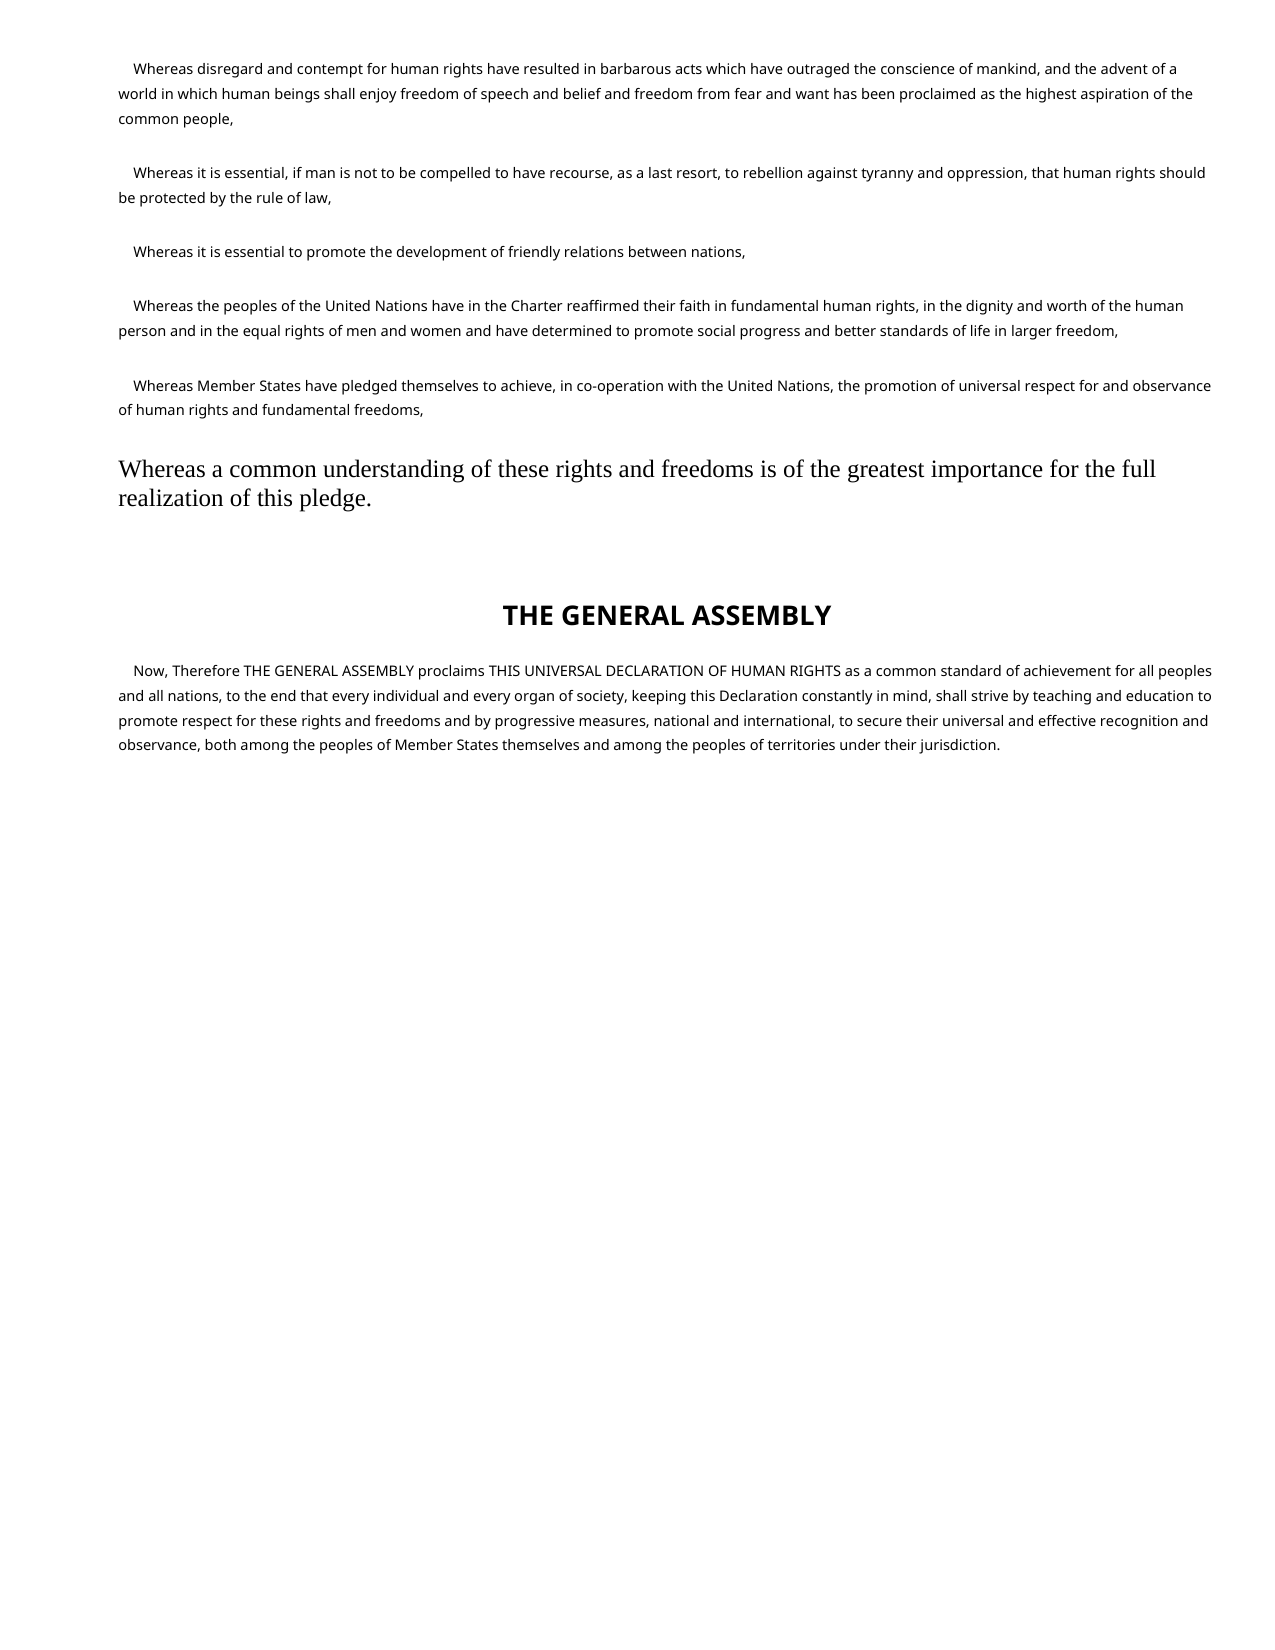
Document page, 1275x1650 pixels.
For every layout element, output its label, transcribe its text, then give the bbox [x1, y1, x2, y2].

text Whereas the peoples of the United Nations have in the Charter reaffirmed their faith in fundamental human rights, in the dignity and worth of the human person and in the equal rights of men and women and have determined to promote social progress and better standards of life in larger freedom, [118, 296, 1216, 341]
text Whereas it is essential, if man is not to be compelled to have recourse, as a last resort, to rebellion against tyranny and oppression, that human rights should be protected by the rule of law, [118, 163, 1216, 208]
text Whereas it is essential to promote the development of friendly relations between nations, [118, 242, 1216, 262]
title THE GENERAL ASSEMBLY [118, 597, 1216, 634]
text Whereas a common understanding of these rights and freedoms is of the greatest importance for the full realization of this pledge. [118, 454, 1216, 512]
text Whereas disregard and contempt for human rights have resulted in barbarous acts which have outraged the conscience of mankind, and the advent of a world in which human beings shall enjoy freedom of speech and belief and freedom from fear and want has been proclaimed as the highest aspiration of the common people, [118, 59, 1216, 128]
text Whereas Member States have pledged themselves to achieve, in co-operation with the United Nations, the promotion of universal respect for and observance of human rights and fundamental freedoms, [118, 375, 1216, 420]
text Now, Therefore THE GENERAL ASSEMBLY proclaims THIS UNIVERSAL DECLARATION OF HUMAN RIGHTS as a common standard of achievement for all peoples and all nations, to the end that every individual and every organ of society, keeping this Declaration constantly in mind, shall strive by teaching and education to promote respect for these rights and freedoms and by progressive measures, national and international, to secure their universal and effective recognition and observance, both among the peoples of Member States themselves and among the peoples of territories under their jurisdiction. [118, 661, 1216, 755]
